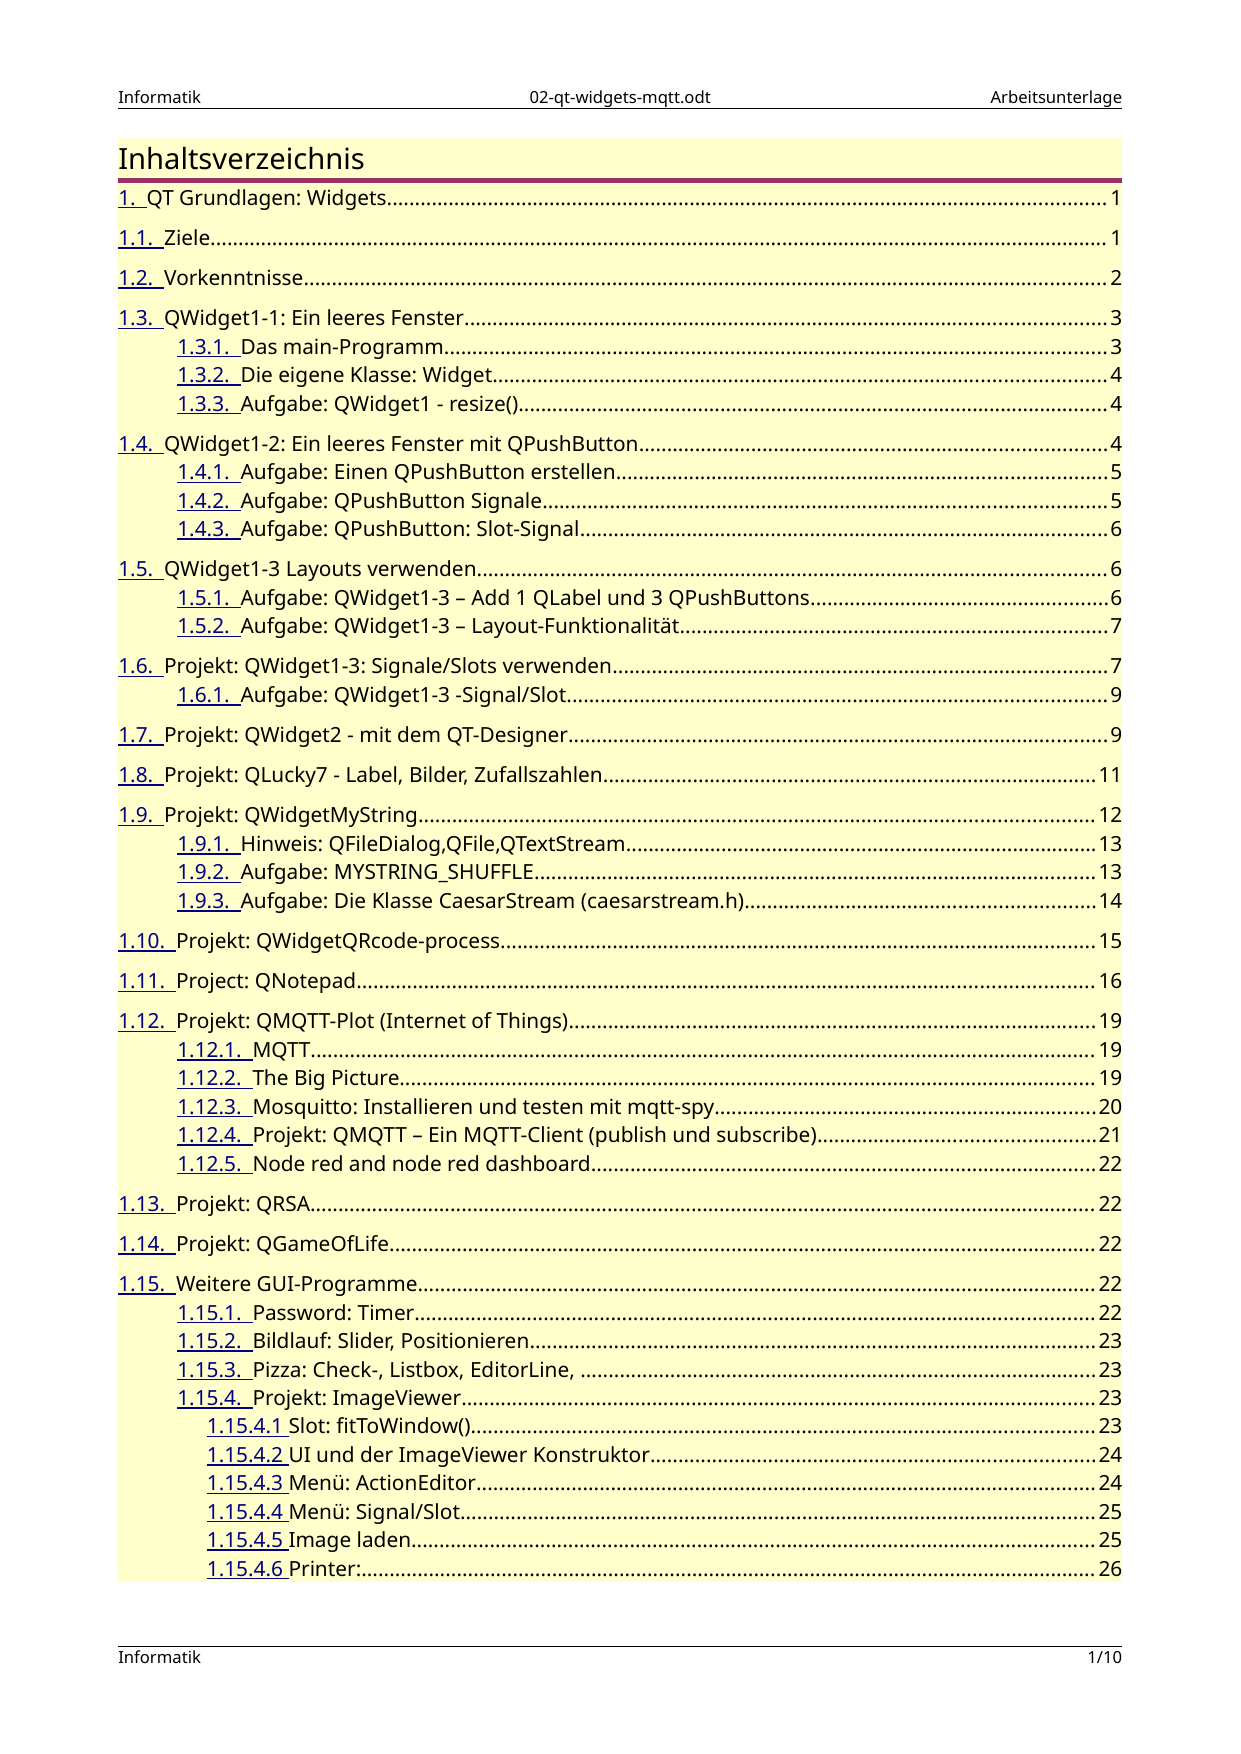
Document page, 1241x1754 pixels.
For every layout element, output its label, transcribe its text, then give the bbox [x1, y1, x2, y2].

text 1.2. Vorkenntnisse 2 [118, 263, 1122, 292]
text 1.12.2. The Big Picture 19 [177, 1063, 1122, 1092]
text 1.4.3. Aufgabe: QPushButton: Slot-Signal 6 [177, 514, 1122, 543]
text 1.15.4.2 UI und der ImageViewer Konstruktor 24 [207, 1440, 1122, 1468]
text 1.15.4.3 Menü: ActionEditor 24 [207, 1468, 1122, 1497]
text 1.15.3. Pizza: Check-, Listbox, EditorLine, … 23 [177, 1355, 1122, 1383]
text 1.15.4.4 Menü: Signal/Slot 25 [207, 1497, 1122, 1525]
text 1.3.3. Aufgabe: QWidget1 - resize() 4 [177, 389, 1122, 417]
text 1.15.4. Projekt: ImageViewer 23 [177, 1383, 1122, 1412]
text 1.15.1. Password: Timer 22 [177, 1298, 1122, 1326]
text 1.15. Weitere GUI-Programme 22 [118, 1269, 1122, 1298]
text 1.15.2. Bildlauf: Slider, Positionieren 23 [177, 1326, 1122, 1355]
text 1.7. Projekt: QWidget2 - mit dem QT-Designer 9 [118, 720, 1122, 749]
text 1.3.2. Die eigene Klasse: Widget 4 [177, 360, 1122, 389]
text 1. QT Grundlagen: Widgets 1 [118, 183, 1122, 211]
text 1.9.1. Hinweis: QFileDialog,QFile,QTextStream 13 [177, 829, 1122, 857]
text 1.12. Projekt: QMQTT-Plot (Internet of Things) 19 [118, 1007, 1122, 1035]
text 1.1. Ziele 1 [118, 223, 1122, 251]
text 1.6.1. Aufgabe: QWidget1-3 -Signal/Slot 9 [177, 680, 1122, 708]
text 1.3. QWidget1-1: Ein leeres Fenster 3 [118, 303, 1122, 332]
text 1.15.4.5 Image laden 25 [207, 1525, 1122, 1554]
text 1.13. Projekt: QRSA 22 [118, 1189, 1122, 1217]
text 1.4. QWidget1-2: Ein leeres Fenster mit QPushButton 4 [118, 429, 1122, 457]
text 1.12.1. MQTT 19 [177, 1035, 1122, 1063]
text 1.5.2. Aufgabe: QWidget1-3 – Layout-Funktionalität 7 [177, 611, 1122, 640]
text 1.11. Project: QNotepad 16 [118, 966, 1122, 995]
text 1.6. Projekt: QWidget1-3: Signale/Slots verwenden 7 [118, 652, 1122, 680]
text 1.5.1. Aufgabe: QWidget1-3 – Add 1 QLabel und 3 QPushButtons 6 [177, 583, 1122, 611]
text 1.4.1. Aufgabe: Einen QPushButton erstellen 5 [177, 457, 1122, 486]
text 1.15.4.1 Slot: fitToWindow() 23 [207, 1412, 1122, 1440]
text 1.9.2. Aufgabe: MYSTRING_SHUFFLE 13 [177, 857, 1122, 886]
text 1.9.3. Aufgabe: Die Klasse CaesarStream (caesarstream.h) 14 [177, 886, 1122, 914]
text 1.14. Projekt: QGameOfLife 22 [118, 1229, 1122, 1258]
text 1.4.2. Aufgabe: QPushButton Signale 5 [177, 486, 1122, 514]
text 1.12.4. Projekt: QMQTT – Ein MQTT-Client (publish und subscribe) 21 [177, 1120, 1122, 1149]
subtitle Inhaltsverzeichnis [118, 138, 1122, 178]
text 1.5. QWidget1-3 Layouts verwenden 6 [118, 554, 1122, 583]
text 1.10. Projekt: QWidgetQRcode-process 15 [118, 926, 1122, 954]
text 1.8. Projekt: QLucky7 - Label, Bilder, Zufallszahlen 11 [118, 760, 1122, 789]
text 1.15.4.6 Printer: 26 [207, 1554, 1122, 1582]
text 1.12.5. Node red and node red dashboard 22 [177, 1149, 1122, 1177]
text 1.3.1. Das main-Programm 3 [177, 332, 1122, 360]
text 1.12.3. Mosquitto: Installieren und testen mit mqtt-spy 20 [177, 1092, 1122, 1120]
text 1.9. Projekt: QWidgetMyString 12 [118, 801, 1122, 829]
